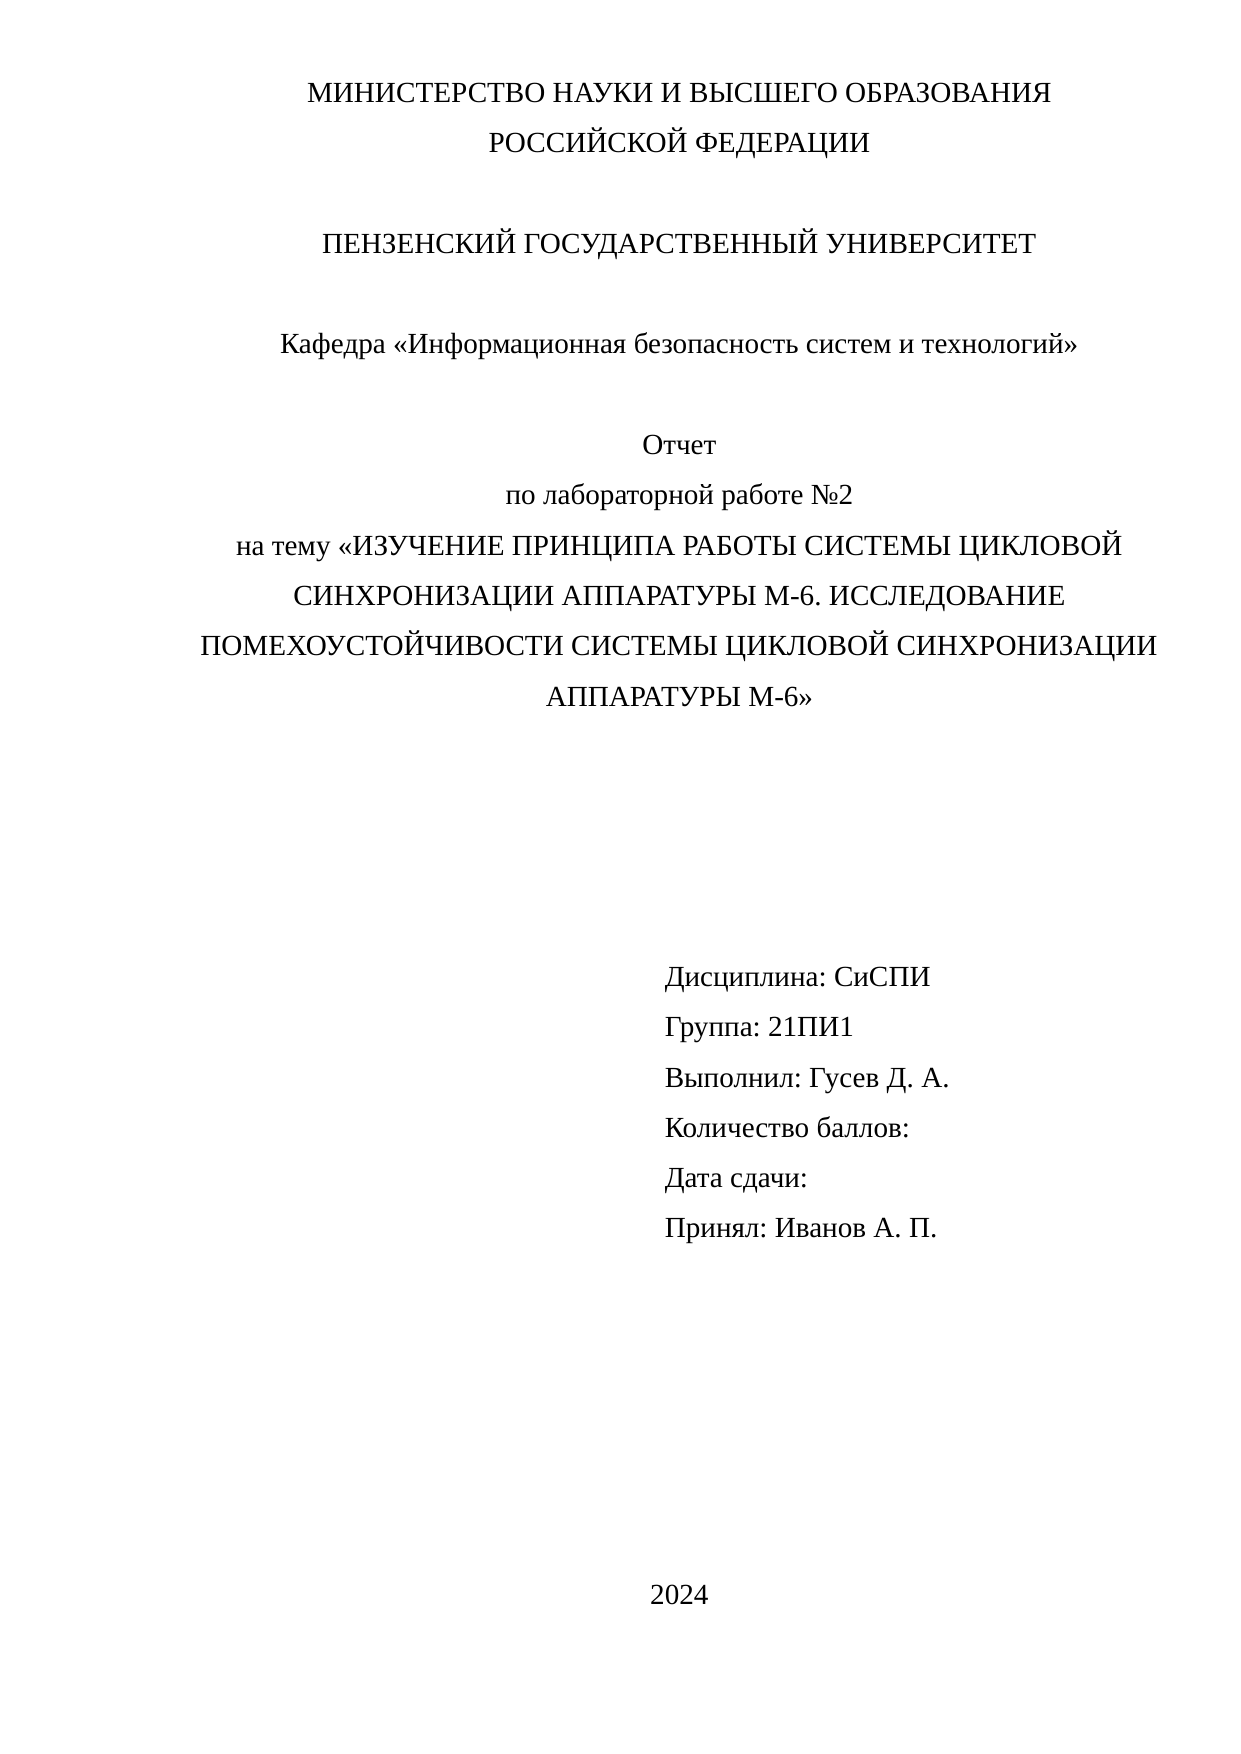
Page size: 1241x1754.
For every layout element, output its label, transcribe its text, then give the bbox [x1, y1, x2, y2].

text МИНИСТЕРСТВО НАУКИ И ВЫСШЕГО ОБРАЗОВАНИЯ [177, 75, 1181, 108]
text Группа: 21ПИ1 [591, 1009, 1181, 1043]
text СИНХРОНИЗАЦИИ АППАРАТУРЫ М-6. ИССЛЕДОВАНИЕ [177, 578, 1181, 612]
text Выполнил: Гусев Д. А. [591, 1060, 1181, 1093]
text Принял: Иванов А. П. [591, 1211, 1181, 1244]
text ПЕНЗЕНСКИЙ ГОСУДАРСТВЕННЫЙ УНИВЕРСИТЕТ [177, 226, 1181, 259]
text РОССИЙСКОЙ ФЕДЕРАЦИИ [177, 125, 1181, 159]
text по лабораторной работе №2 [177, 477, 1181, 511]
text Дата сдачи: [591, 1160, 1181, 1194]
text Количество баллов: [591, 1110, 1181, 1143]
text АППАРАТУРЫ М-6» [177, 679, 1181, 712]
text на тему «ИЗУЧЕНИЕ ПРИНЦИПА РАБОТЫ СИСТЕМЫ ЦИКЛОВОЙ [177, 528, 1181, 561]
text Отчет [177, 427, 1181, 461]
text Дисциплина: СиСПИ [591, 959, 1181, 993]
text Кафедра «Информационная безопасность систем и технологий» [177, 327, 1181, 360]
text ПОМЕХОУСТОЙЧИВОСТИ СИСТЕМЫ ЦИКЛОВОЙ СИНХРОНИЗАЦИИ [177, 628, 1181, 662]
text 2024 [177, 1577, 1181, 1611]
